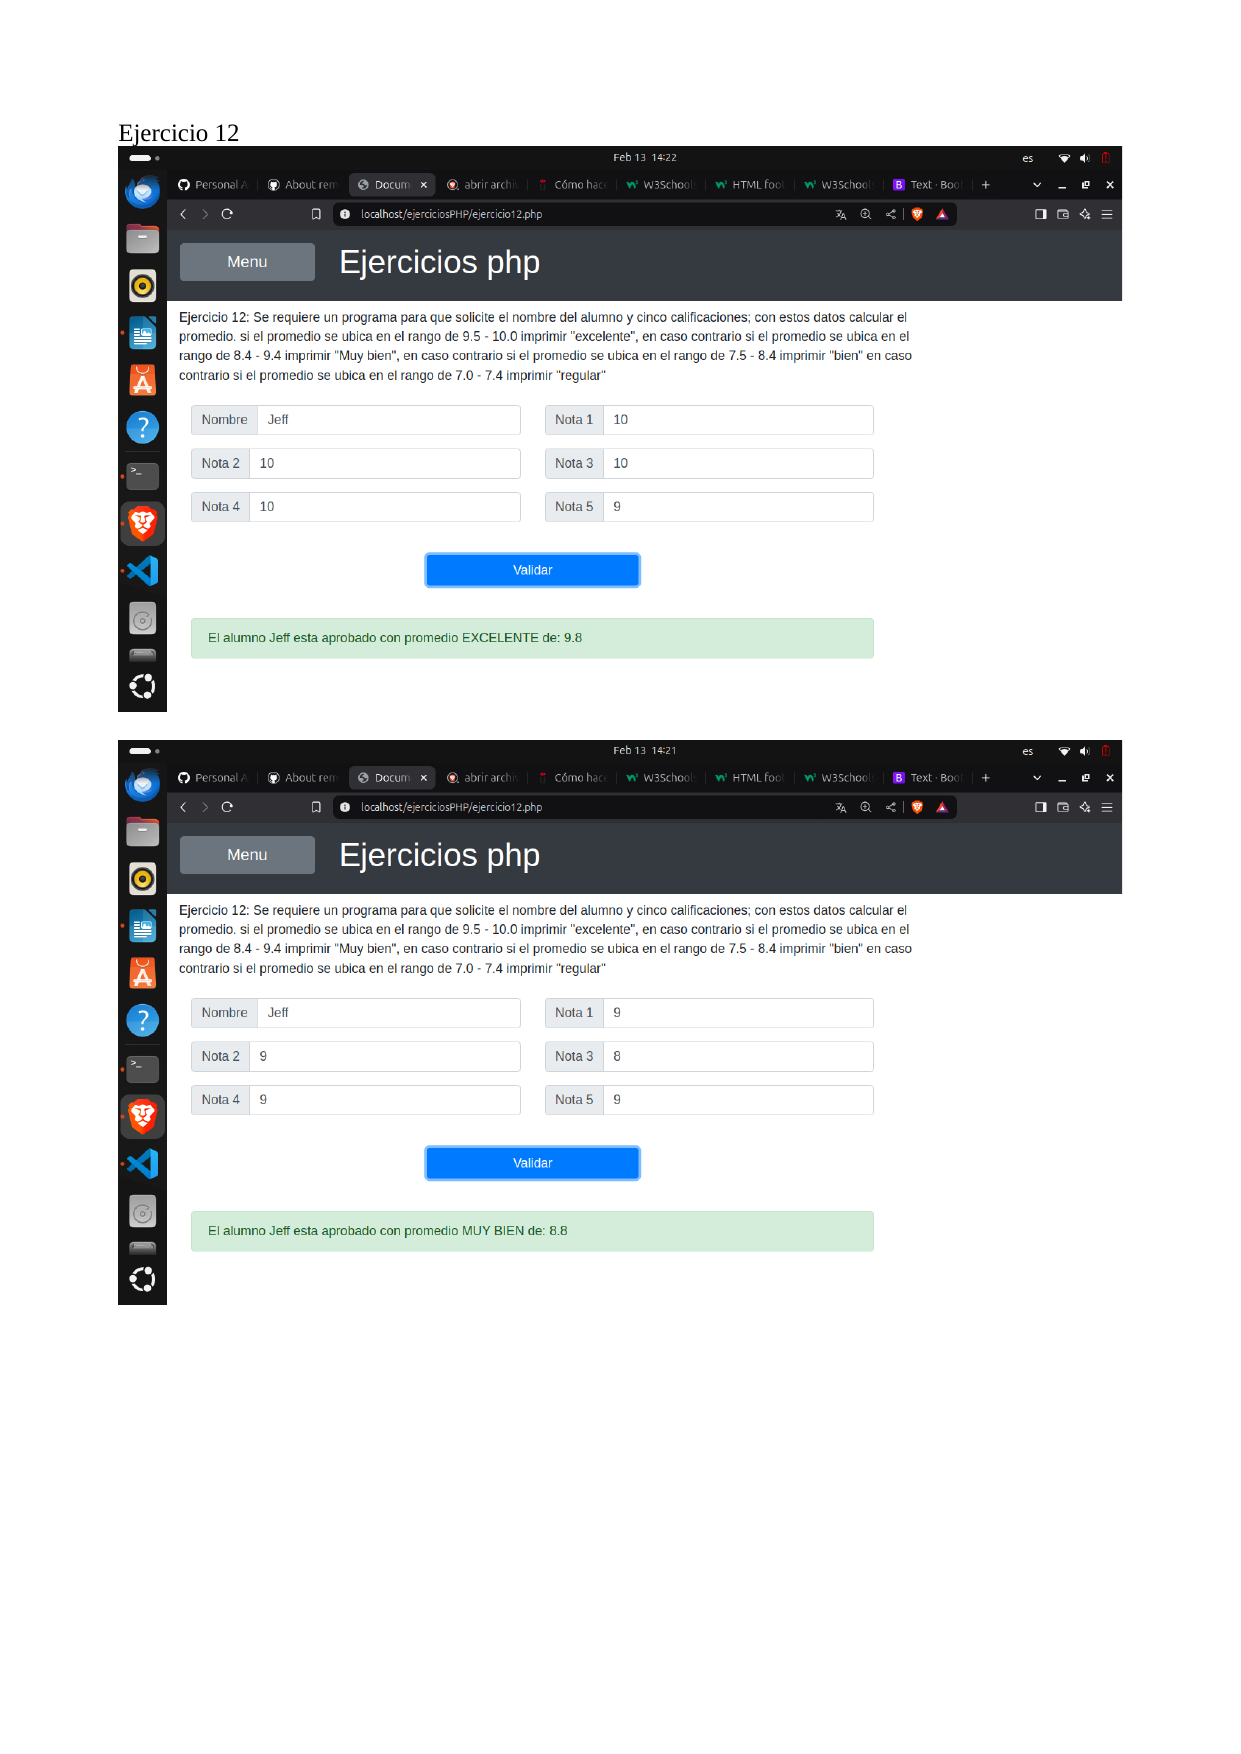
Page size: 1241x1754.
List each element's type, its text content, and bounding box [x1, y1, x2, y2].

text Ejercicio 12 [118, 118, 1122, 146]
picture [118, 740, 1123, 1305]
picture [118, 146, 1123, 712]
